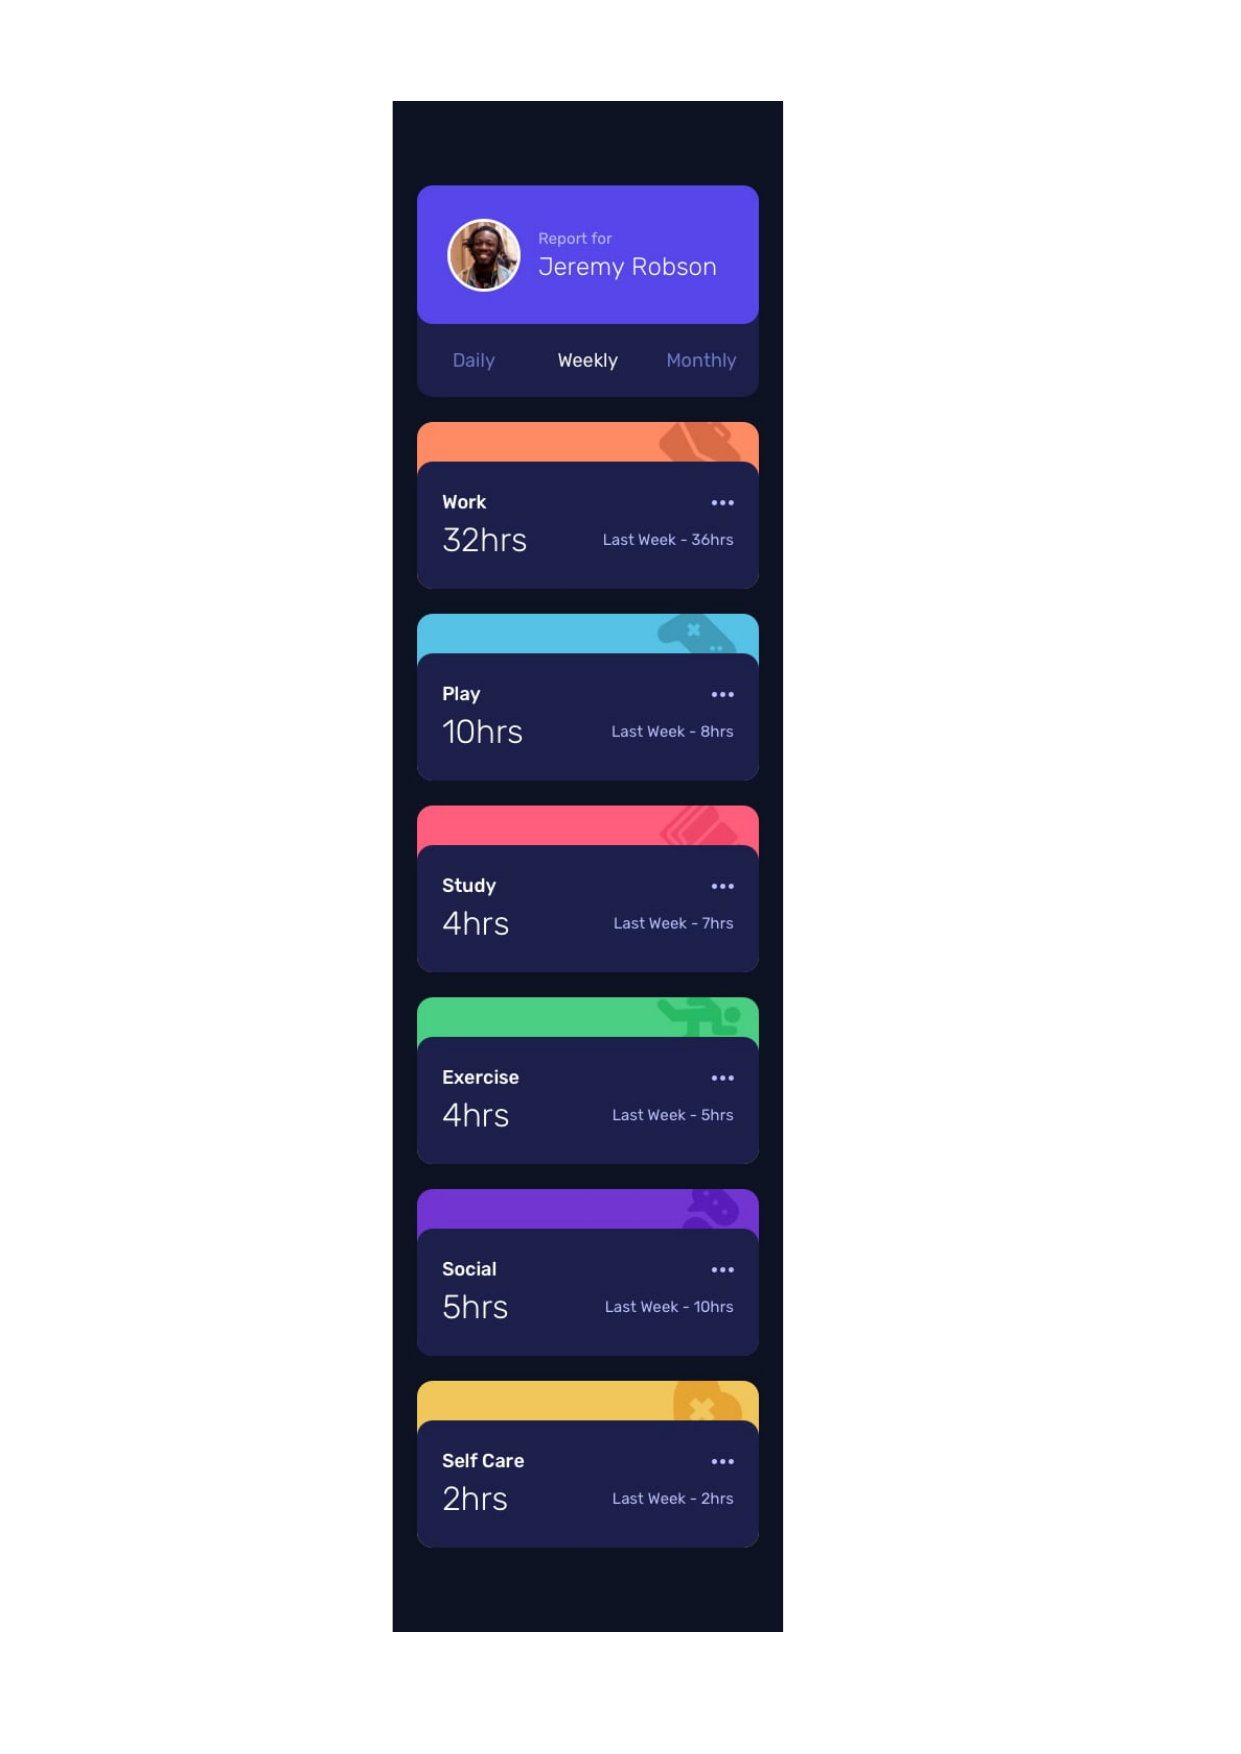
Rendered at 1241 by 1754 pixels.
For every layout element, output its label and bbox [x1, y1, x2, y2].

picture [392, 101, 784, 1632]
